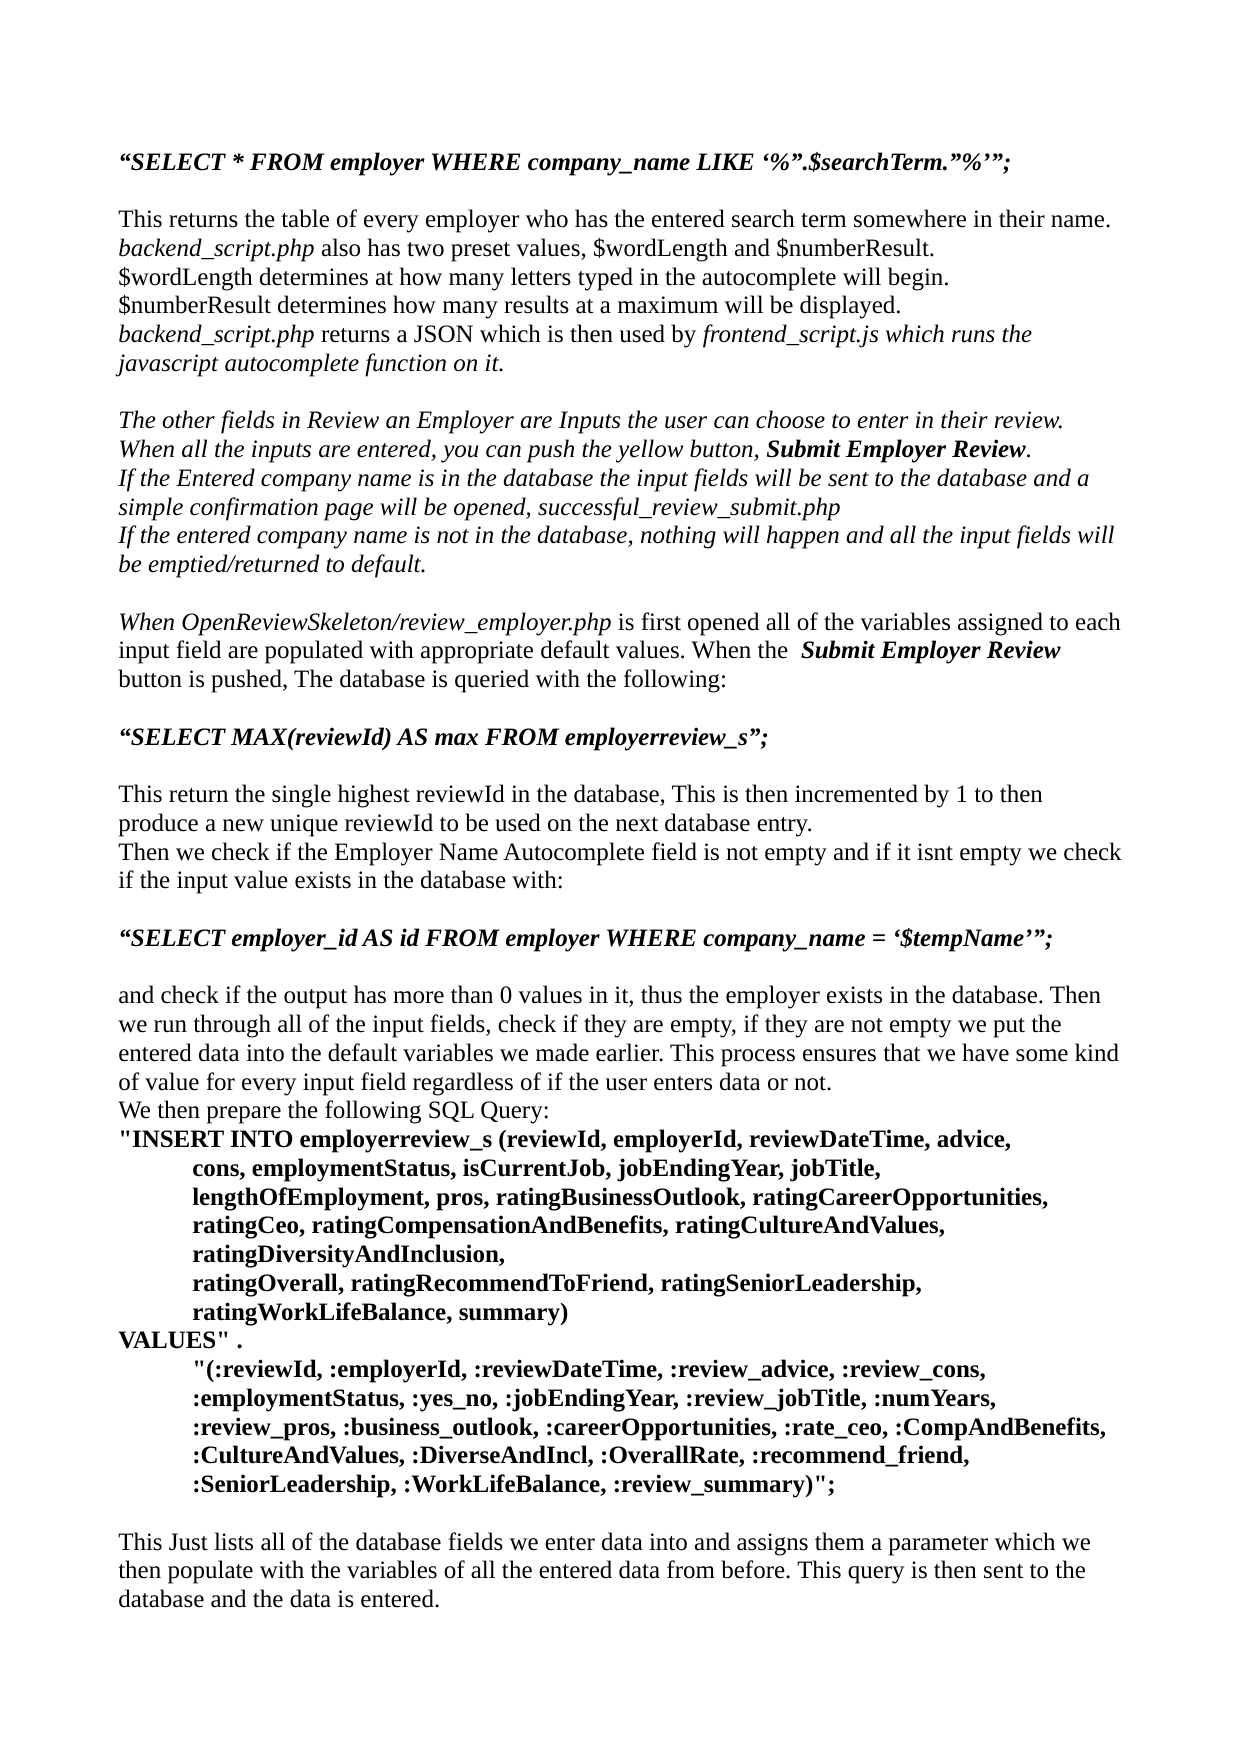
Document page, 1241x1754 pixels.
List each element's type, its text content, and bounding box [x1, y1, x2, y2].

text If the Entered company name is in the database the input fields will be sent to the database and a simple confirmation page will be opened, successful_review_submit.php [118, 463, 1122, 521]
text :CultureAndValues, :DiverseAndIncl, :OverallRate, :recommend_friend, [118, 1441, 1122, 1469]
text "INSERT INTO employerreview_s (reviewId, employerId, reviewDateTime, advice, cons, employmentStatus, isCurrentJob, jobEndingYear, jobTitle, lengthOfEmployment, pros, ratingBusinessOutlook, ratingCareerOpportunities, ratingCeo, ratingCompensationAndBenefits, ratingCultureAndValues, ratingDiversityAndInclusion, [118, 1124, 1122, 1268]
text and check if the output has more than 0 values in it, thus the employer exists in the database. Then we run through all of the input fields, check if they are empty, if they are not empty we put the entered data into the default variables we made earlier. This process ensures that we have some kind of value for every input field regardless of if the user enters data or not. [118, 981, 1122, 1096]
text backend_script.php returns a JSON which is then used by frontend_script.js which runs the javascript autocomplete function on it. [118, 319, 1122, 377]
text :review_pros, :business_outlook, :careerOpportunities, :rate_ceo, :CompAndBenefits, [118, 1412, 1122, 1441]
text “SELECT employer_id AS id FROM employer WHERE company_name = ‘$tempName’”; [118, 923, 1122, 952]
text backend_script.php also has two preset values, $wordLength and $numberResult. [118, 233, 1122, 262]
text We then prepare the following SQL Query: [118, 1096, 1122, 1124]
text The other fields in Review an Employer are Inputs the user can choose to enter in their review. [118, 406, 1122, 434]
text :SeniorLeadership, :WorkLifeBalance, :review_summary)"; [118, 1469, 1122, 1498]
text “SELECT * FROM employer WHERE company_name LIKE ‘%”.$searchTerm.”%’”; [118, 147, 1122, 176]
text $wordLength determines at how many letters typed in the autocomplete will begin. [118, 262, 1122, 291]
text This return the single highest reviewId in the database, This is then incremented by 1 to then produce a new unique reviewId to be used on the next database entry. [118, 779, 1122, 837]
text :employmentStatus, :yes_no, :jobEndingYear, :review_jobTitle, :numYears, [118, 1383, 1122, 1412]
text $numberResult determines how many results at a maximum will be displayed. [118, 291, 1122, 319]
text When OpenReviewSkeleton/review_employer.php is first opened all of the variables assigned to each input field are populated with appropriate default values. When the Submit Employer Review button is pushed, The database is queried with the following: [118, 607, 1122, 693]
text “SELECT MAX(reviewId) AS max FROM employerreview_s”; [118, 722, 1122, 751]
text This Just lists all of the database fields we enter data into and assigns them a parameter which we then populate with the variables of all the entered data from before. This query is then sent to the database and the data is entered. [118, 1527, 1122, 1613]
text Then we check if the Employer Name Autocomplete field is not empty and if it isnt empty we check if the input value exists in the database with: [118, 837, 1122, 894]
text ratingOverall, ratingRecommendToFriend, ratingSeniorLeadership, ratingWorkLifeBalance, summary) [118, 1268, 1122, 1326]
text When all the inputs are entered, you can push the yellow button, Submit Employer Review. [118, 434, 1122, 463]
text This returns the table of every employer who has the entered search term somewhere in their name. [118, 204, 1122, 233]
text VALUES" . "(:reviewId, :employerId, :reviewDateTime, :review_advice, :review_cons, [118, 1326, 1122, 1383]
text If the entered company name is not in the database, nothing will happen and all the input fields will be emptied/returned to default. [118, 521, 1122, 578]
